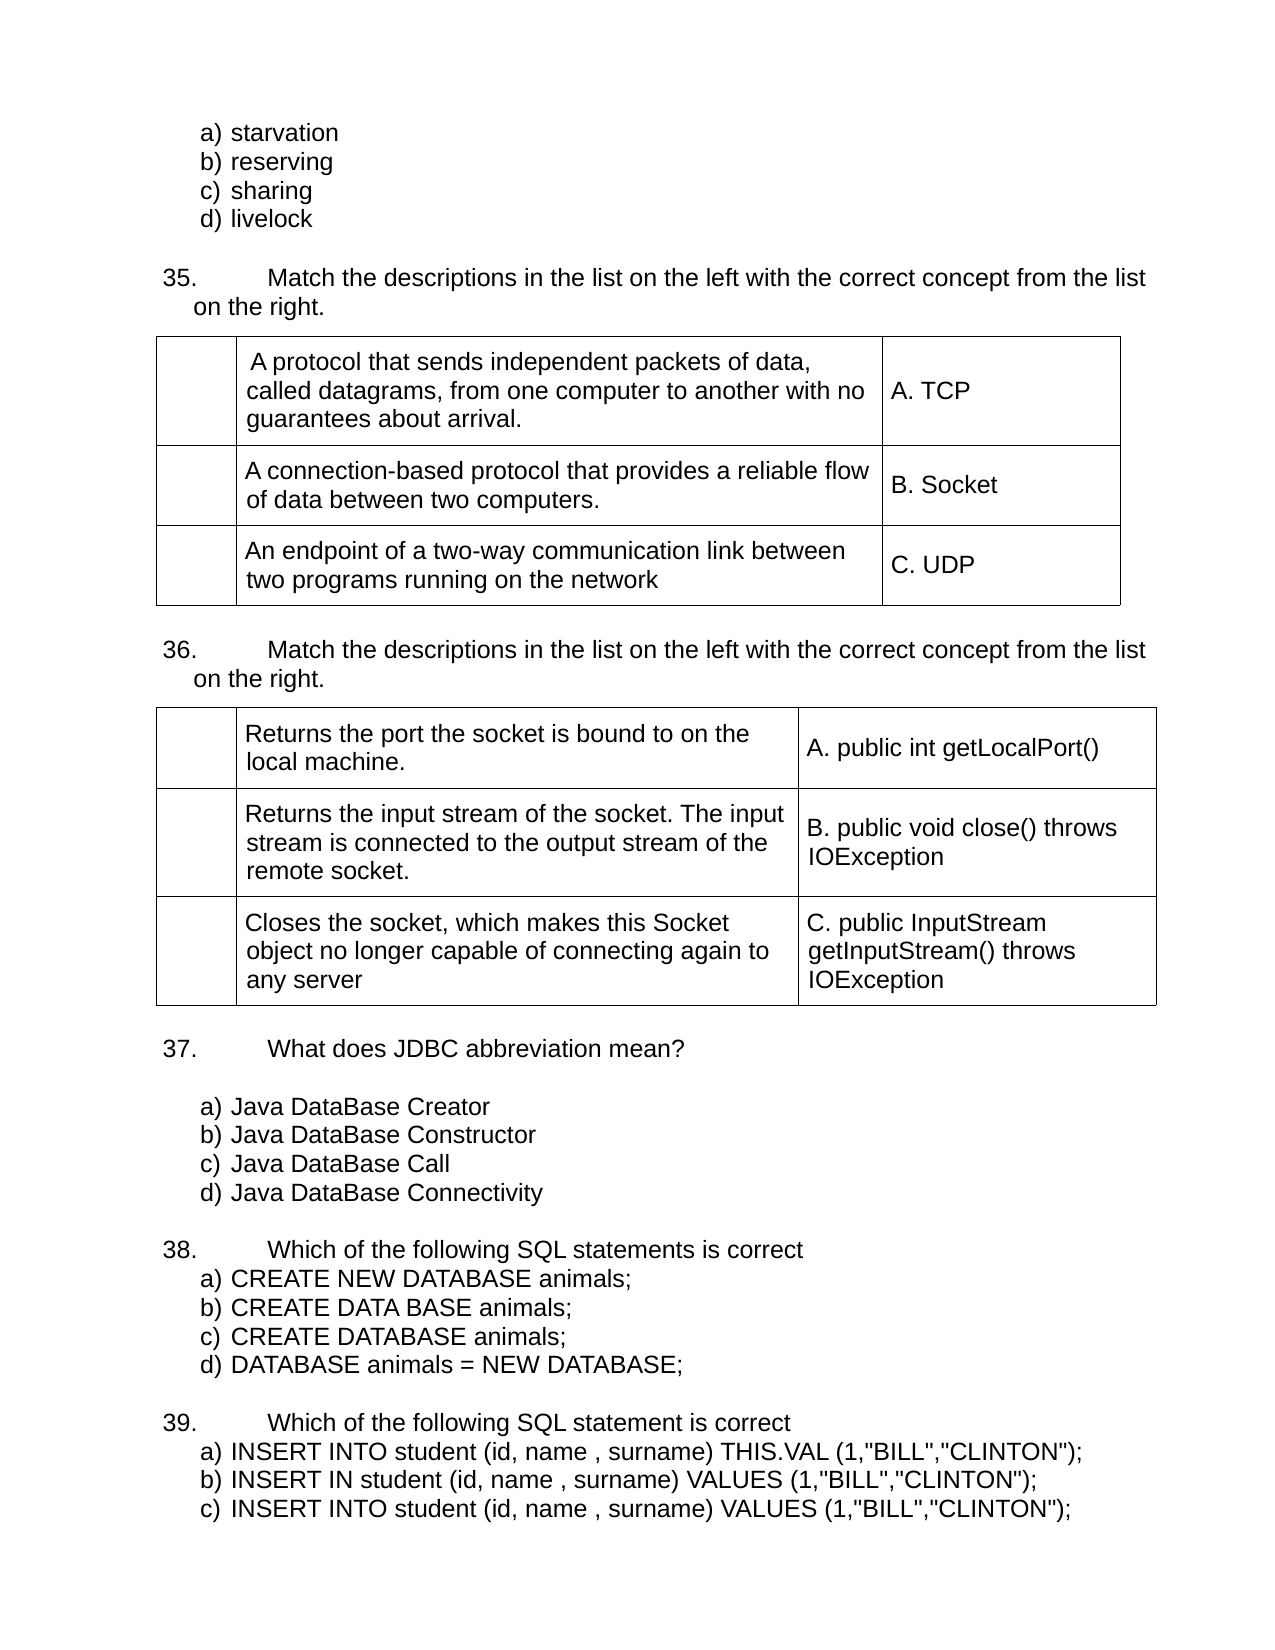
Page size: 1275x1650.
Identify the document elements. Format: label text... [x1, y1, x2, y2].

list INSERT INTO student (id, name , surname) VALUES (1,"BILL","CLINTON"); [193, 1494, 1157, 1523]
list Match the descriptions in the list on the left with the correct concept from the list on the right. [156, 263, 1157, 321]
table_cell Returns the input stream of the socket. The input stream is connected to the output stream of the remote socket. [237, 789, 798, 896]
table_header [157, 337, 236, 444]
table_cell [157, 789, 236, 896]
table_cell An endpoint of a two-way communication link between two programs running on the network [237, 526, 882, 605]
list CREATE DATABASE animals; [193, 1321, 1157, 1350]
table_header A protocol that sends independent packets of data, called datagrams, from one computer to another with no guarantees about arrival. [237, 337, 882, 444]
table_cell B. Socket [883, 446, 1120, 524]
list What does JDBC abbreviation mean? [156, 1034, 1157, 1063]
table_cell Closes the socket, which makes this Socket object no longer capable of connecting again to any server [237, 897, 798, 1005]
list livelock [193, 204, 1157, 233]
table_cell [157, 446, 236, 524]
list Which of the following SQL statements is correct [156, 1235, 1157, 1264]
list CREATE DATA BASE animals; [193, 1293, 1157, 1321]
list Java DataBase Creator [193, 1091, 1157, 1120]
list CREATE NEW DATABASE animals; [193, 1264, 1157, 1293]
list Match the descriptions in the list on the left with the correct concept from the list on the right. [156, 635, 1157, 692]
table_cell C. public InputStream getInputStream() throws IOException [799, 897, 1156, 1005]
list INSERT INTO student (id, name , surname) THIS.VAL (1,"BILL","CLINTON"); [193, 1436, 1157, 1465]
table_header [157, 708, 236, 787]
table_header A. public int getLocalPort() [799, 708, 1156, 787]
table_header A. TCP [883, 337, 1120, 444]
list INSERT IN student (id, name , surname) VALUES (1,"BILL","CLINTON"); [193, 1465, 1157, 1494]
table_header Returns the port the socket is bound to on the local machine. [237, 708, 798, 787]
table_cell B. public void close() throws IOException [799, 789, 1156, 896]
list reserving [193, 147, 1157, 176]
list sharing [193, 176, 1157, 204]
table_cell [157, 526, 236, 605]
list Which of the following SQL statement is correct [156, 1408, 1157, 1436]
table_cell C. UDP [883, 526, 1120, 605]
table_cell [157, 897, 236, 1005]
subtitle starvation [193, 118, 1157, 147]
table_cell A connection-based protocol that provides a reliable flow of data between two computers. [237, 446, 882, 524]
list Java DataBase Connectivity [193, 1178, 1157, 1206]
list DATABASE animals = NEW DATABASE; [193, 1350, 1157, 1379]
list Java DataBase Constructor [193, 1120, 1157, 1149]
list Java DataBase Call [193, 1149, 1157, 1178]
